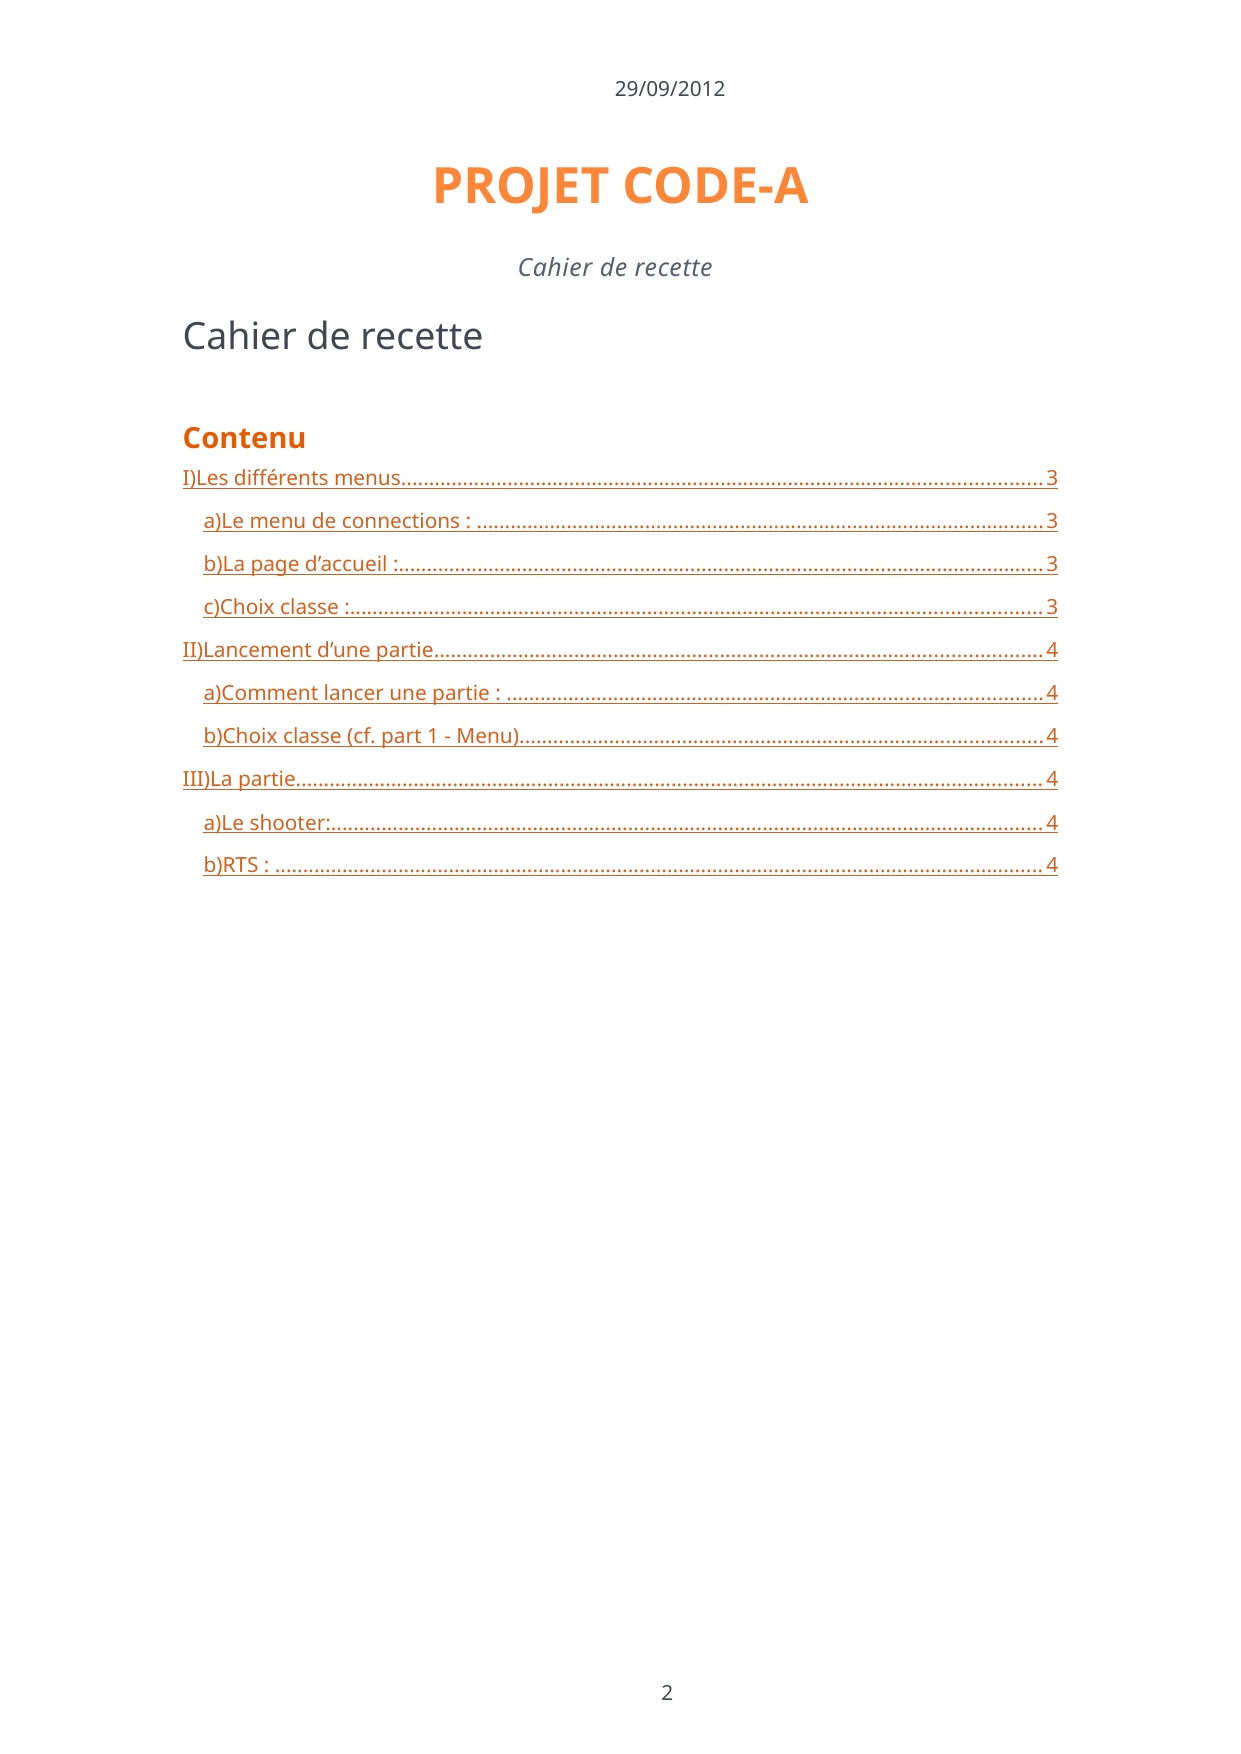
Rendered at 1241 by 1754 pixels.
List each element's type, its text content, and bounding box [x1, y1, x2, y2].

subtitle Cahier de recette [182, 249, 1058, 283]
text a)Le menu de connections : 3 [203, 506, 1058, 531]
text III)La partie 4 [182, 764, 1058, 789]
text II)Lancement d’une partie 4 [182, 636, 1058, 660]
subtitle Contenu [182, 418, 1058, 457]
text b)RTS : 4 [203, 851, 1058, 875]
text Cahier de recette [182, 309, 1058, 360]
text c)Choix classe : 3 [203, 592, 1058, 617]
text b)Choix classe (cf. part 1 - Menu). 4 [203, 722, 1058, 746]
text b)La page d’accueil : 3 [203, 549, 1058, 574]
text a)Comment lancer une partie : 4 [203, 678, 1058, 703]
text I)Les différents menus 3 [182, 463, 1058, 488]
text a)Le shooter: 4 [203, 808, 1058, 832]
title PROJET CODE-A [182, 150, 1058, 218]
